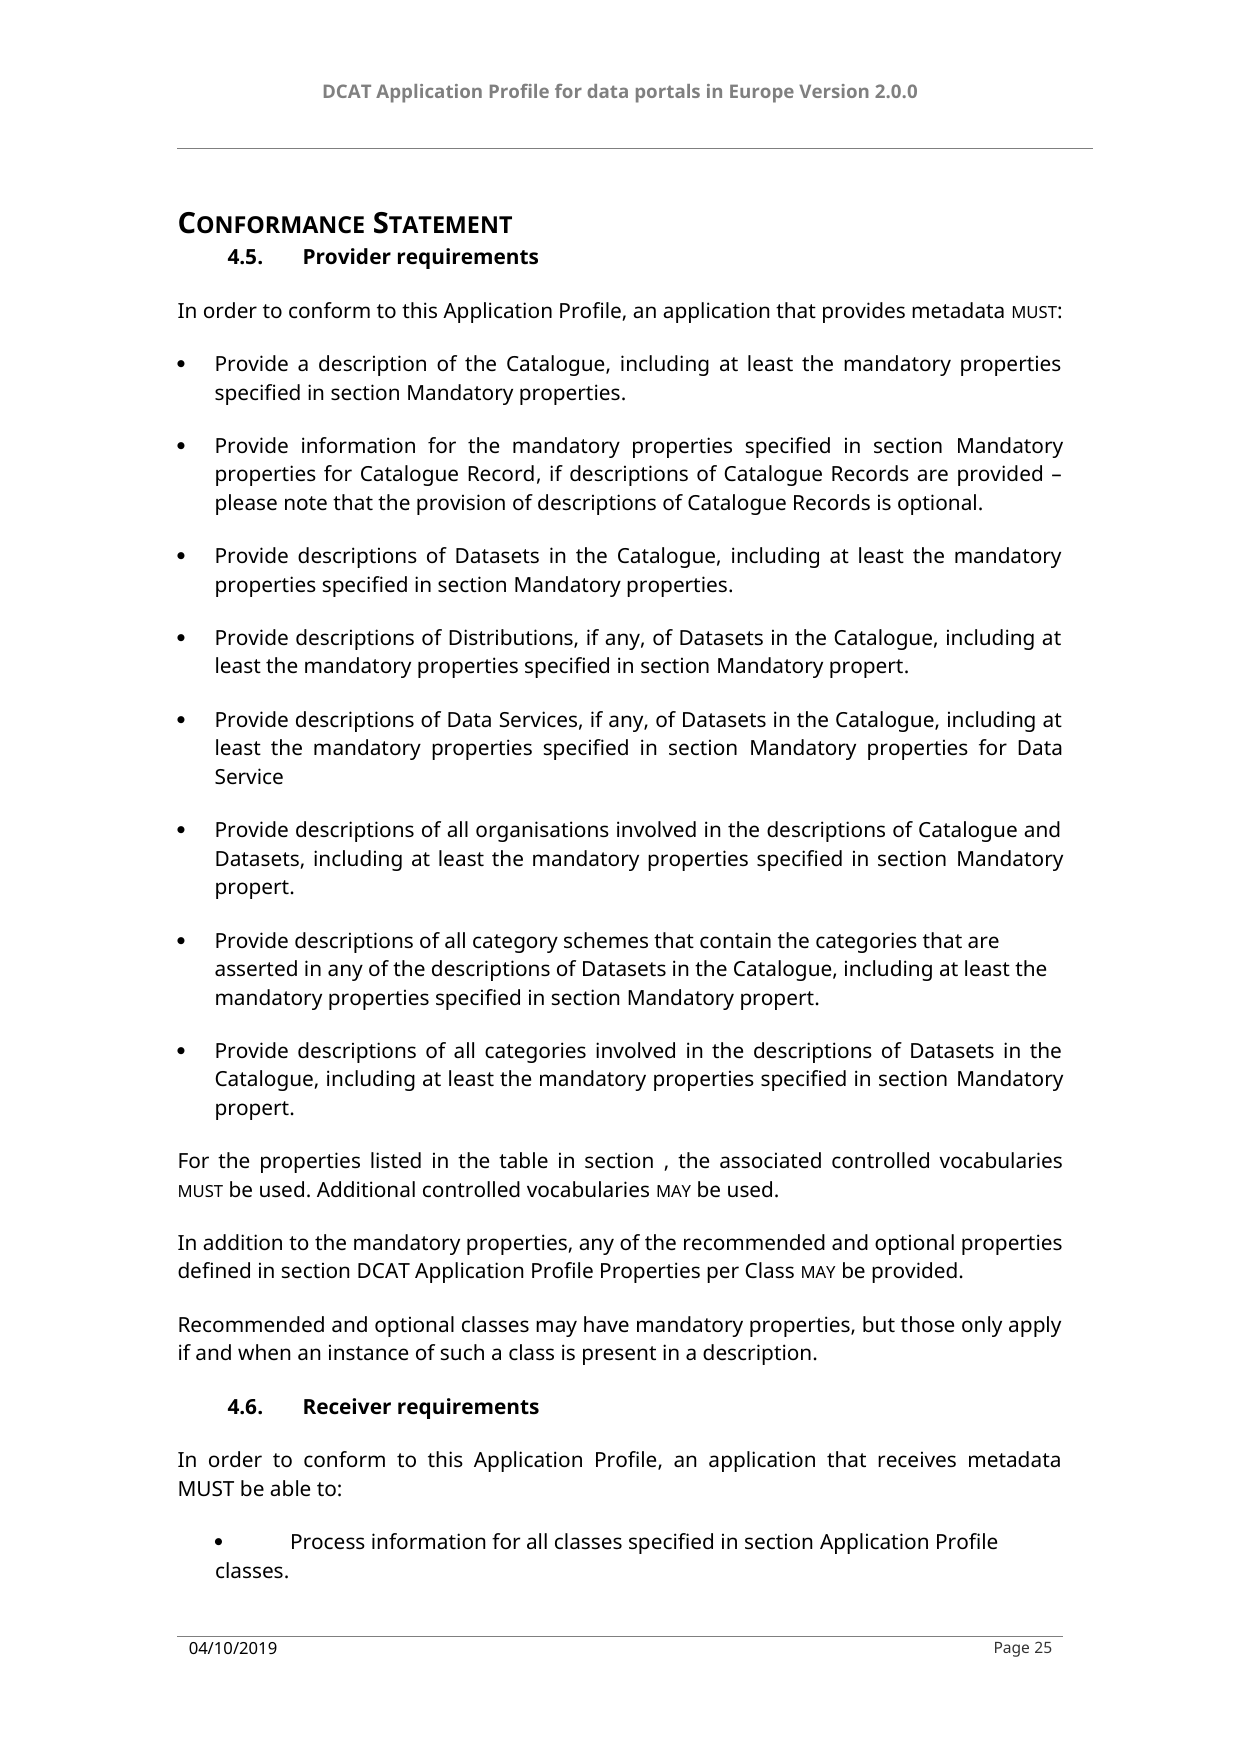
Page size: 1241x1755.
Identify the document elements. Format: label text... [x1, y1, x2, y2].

text In order to conform to this Application Profile, an application that provides metadata must: [177, 296, 1063, 324]
list Provide descriptions of all category schemes that contain the categories that are asserted in any of the descriptions of Datasets in the Catalogue, including at least the mandatory properties specified in section 4.6.1. [177, 926, 1063, 1011]
list Provide descriptions of all categories involved in the descriptions of Datasets in the Catalogue, including at least the mandatory properties specified in section 4.7.1. [177, 1036, 1063, 1121]
subtitle Receiver requirements [227, 1392, 1063, 1420]
list Process information for all classes specified in section 3. [215, 1527, 1063, 1584]
text In order to conform to this Application Profile, an application that receives metadata MUST be able to: [177, 1445, 1063, 1502]
text For the properties listed in the table in section 5, the associated controlled vocabularies must be used. Additional controlled vocabularies may be used. [177, 1146, 1063, 1203]
subtitle Provider requirements [227, 242, 1063, 271]
text Recommended and optional classes may have mandatory properties, but those only apply if and when an instance of such a class is present in a description. [177, 1310, 1063, 1367]
list Provide descriptions of Data Services, if any, of Datasets in the Catalogue, including at least the mandatory properties specified in section 4.3.1 [177, 705, 1063, 790]
list Provide descriptions of Datasets in the Catalogue, including at least the mandatory properties specified in section 4.3.1. [177, 541, 1063, 598]
list Provide descriptions of Distributions, if any, of Datasets in the Catalogue, including at least the mandatory properties specified in section 4.4.1. [177, 623, 1063, 680]
list Provide descriptions of all organisations involved in the descriptions of Catalogue and Datasets, including at least the mandatory properties specified in section 4.5.1. [177, 815, 1063, 901]
text In addition to the mandatory properties, any of the recommended and optional properties defined in section 4 may be provided. [177, 1228, 1063, 1285]
list Provide information for the mandatory properties specified in section 4.2.1, if descriptions of Catalogue Records are provided – please note that the provision of descriptions of Catalogue Records is optional. [177, 431, 1063, 516]
subtitle Conformance Statement [177, 203, 1063, 242]
list Provide a description of the Catalogue, including at least the mandatory properties specified in section 4.1.1. [177, 349, 1063, 406]
